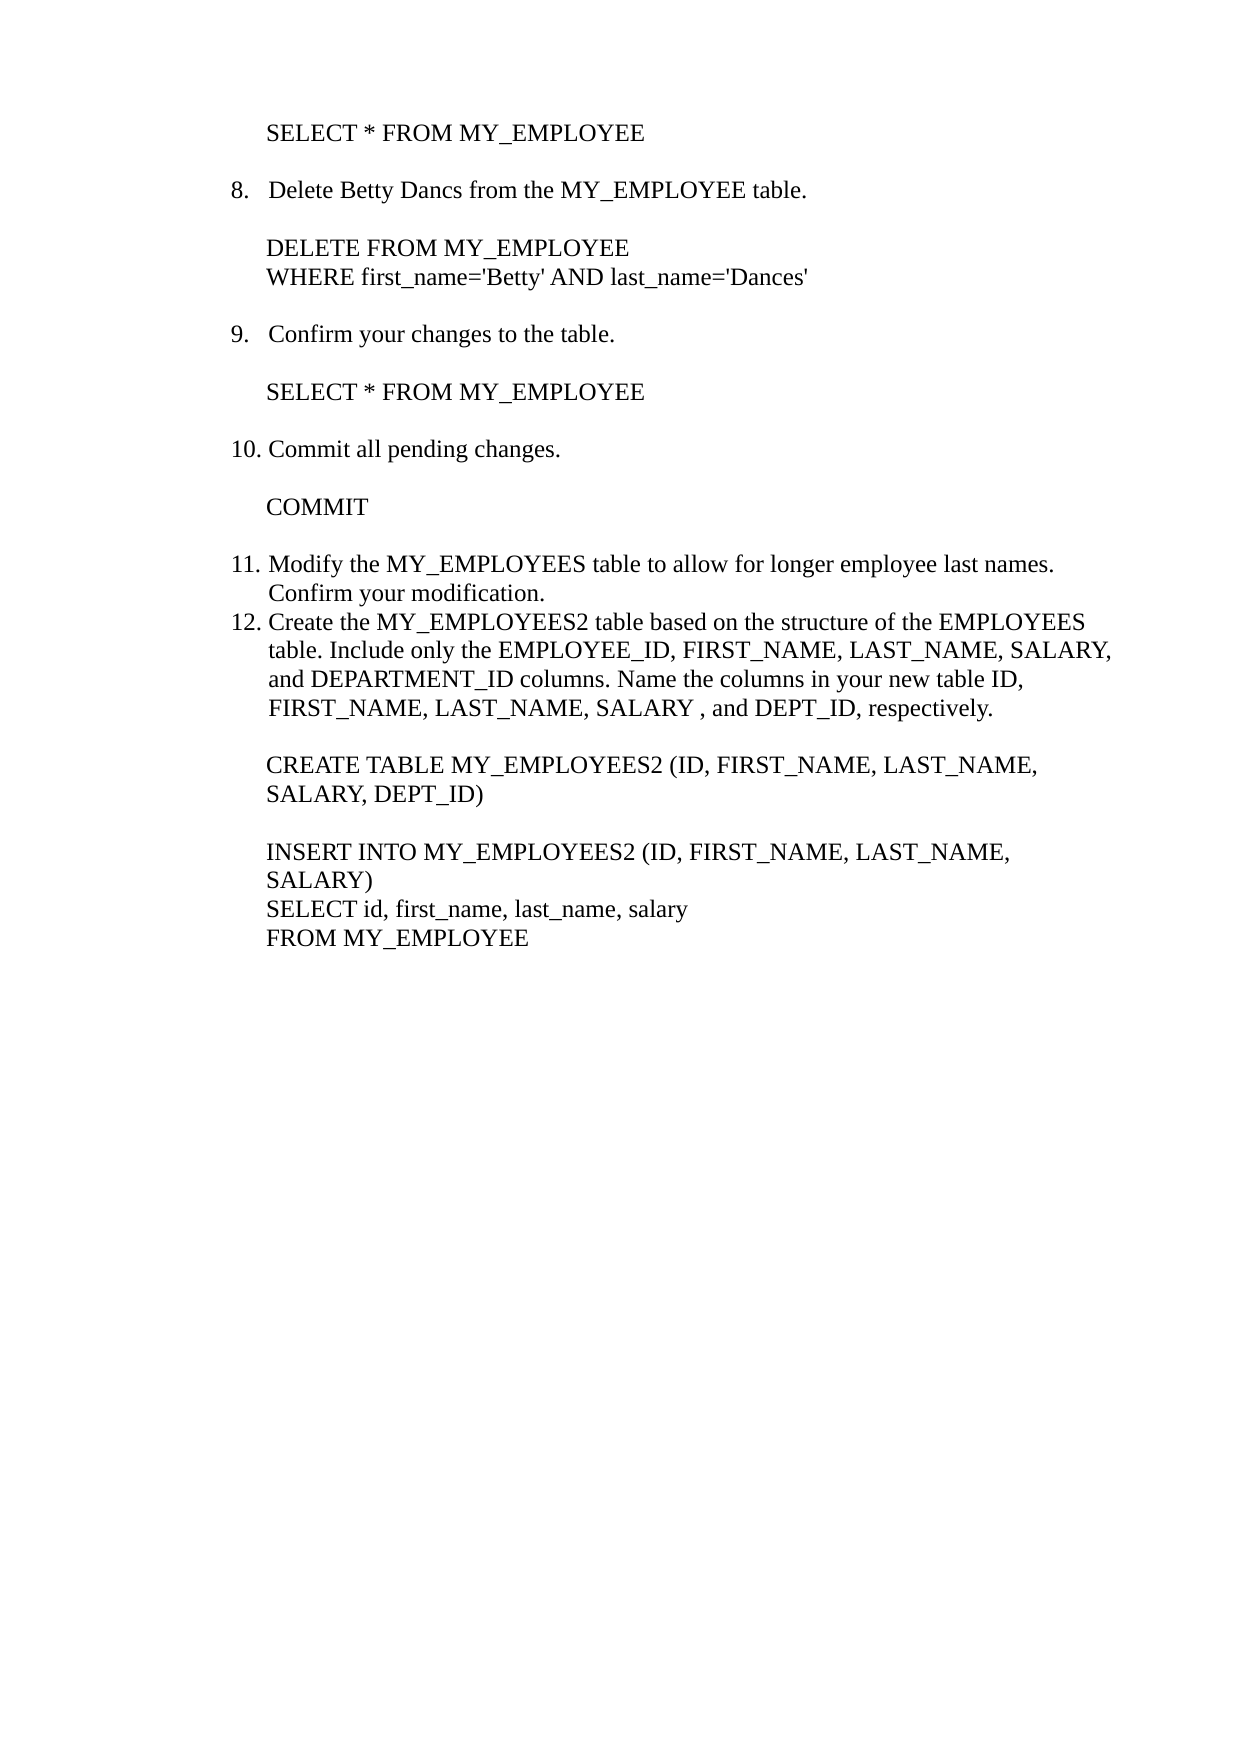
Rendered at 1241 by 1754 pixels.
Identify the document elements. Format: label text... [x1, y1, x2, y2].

list Modify the MY_EMPLOYEES table to allow for longer employee last names. Confirm your modification. [231, 549, 1122, 607]
list Confirm your changes to the table. [231, 319, 1122, 348]
text COMMIT [118, 492, 1122, 521]
text INSERT INTO MY_EMPLOYEES2 (ID, FIRST_NAME, LAST_NAME, SALARY) [118, 837, 1122, 894]
text WHERE first_name='Betty' AND last_name='Dances' [118, 262, 1122, 291]
list Commit all pending changes. [231, 434, 1122, 463]
text DELETE FROM MY_EMPLOYEE [118, 233, 1122, 262]
text SELECT * FROM MY_EMPLOYEE [118, 118, 1122, 147]
text CREATE TABLE MY_EMPLOYEES2 (ID, FIRST_NAME, LAST_NAME, SALARY, DEPT_ID) [118, 751, 1122, 808]
list Create the MY_EMPLOYEES2 table based on the structure of the EMPLOYEES table. Include only the EMPLOYEE_ID, FIRST_NAME, LAST_NAME, SALARY, and DEPARTMENT_ID columns. Name the columns in your new table ID, FIRST_NAME, LAST_NAME, SALARY , and DEPT_ID, respectively. [231, 607, 1122, 722]
text SELECT id, first_name, last_name, salary [118, 894, 1122, 923]
text SELECT * FROM MY_EMPLOYEE [118, 377, 1122, 406]
list Delete Betty Dancs from the MY_EMPLOYEE table. [231, 176, 1122, 204]
text FROM MY_EMPLOYEE [118, 923, 1122, 952]
